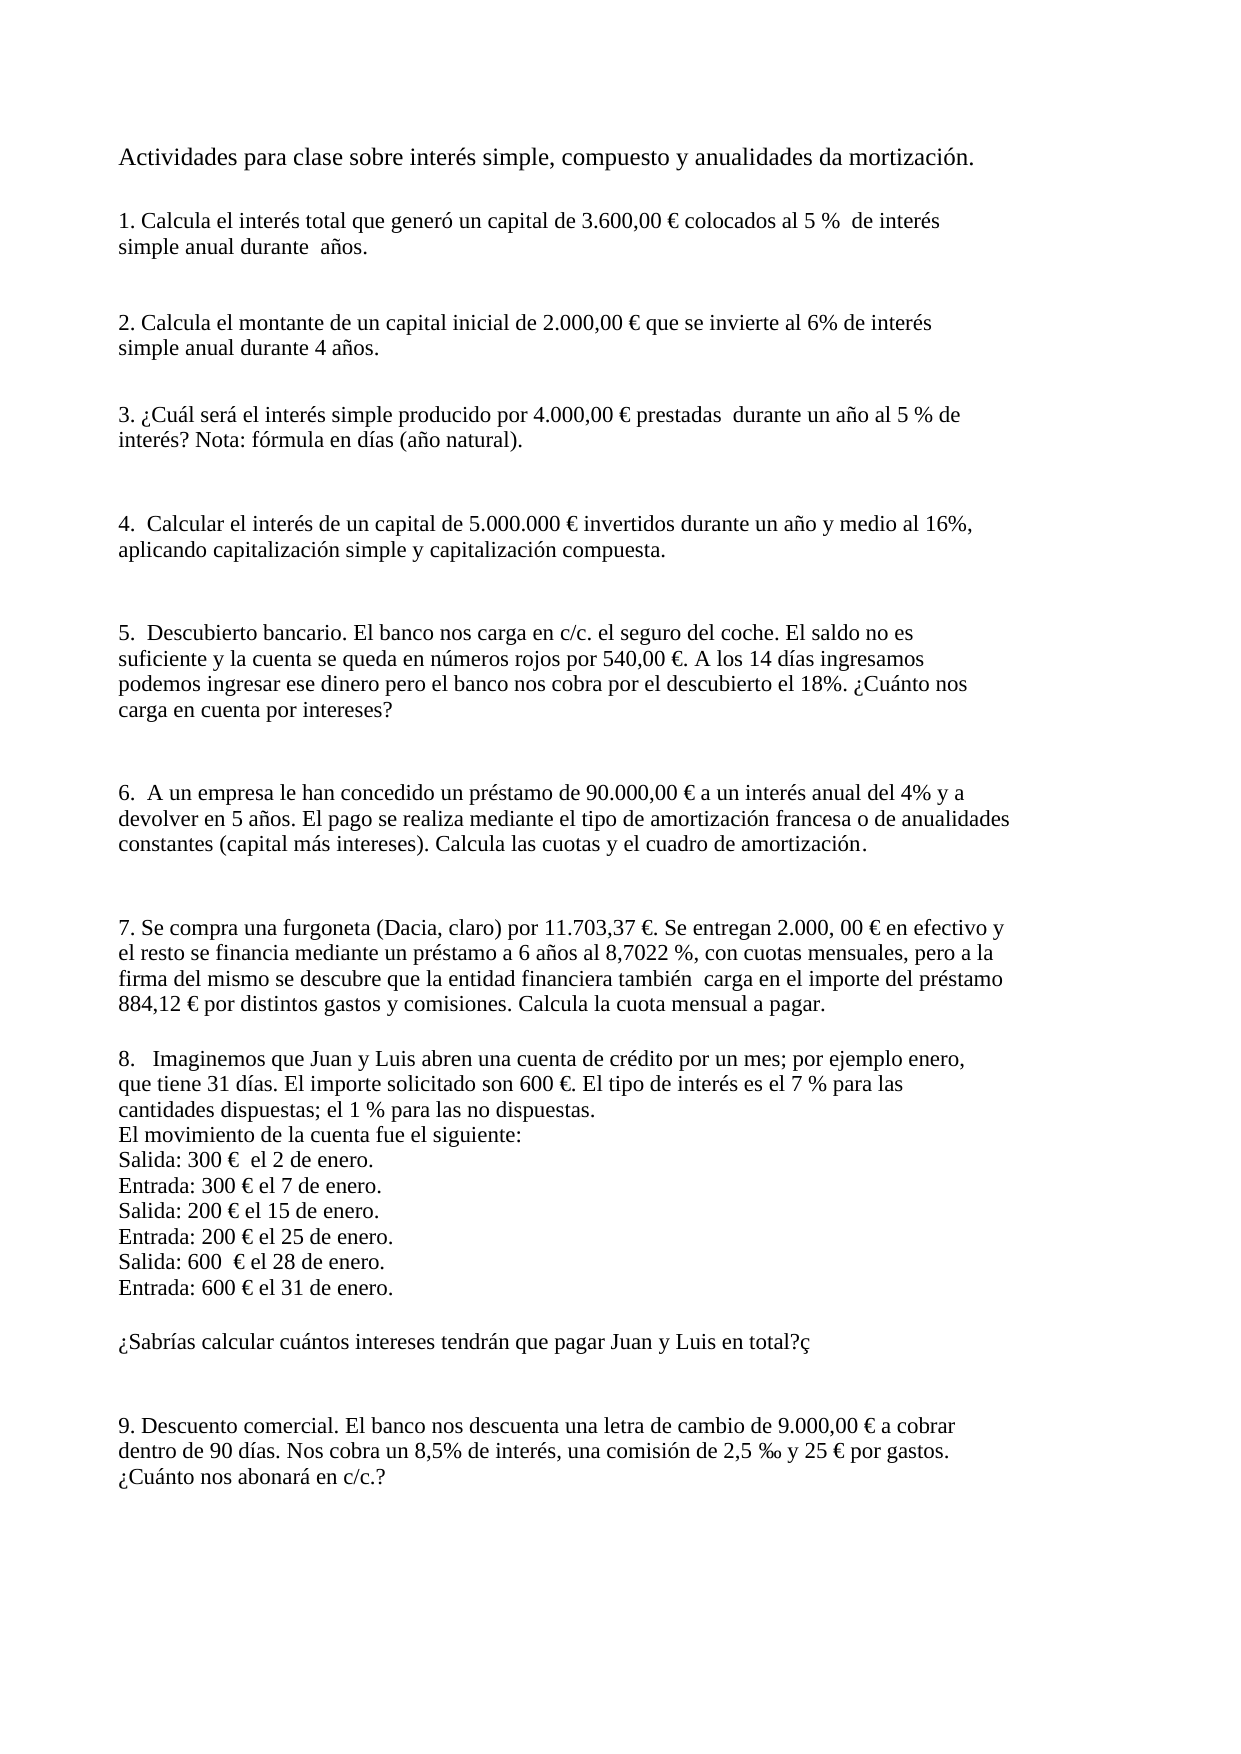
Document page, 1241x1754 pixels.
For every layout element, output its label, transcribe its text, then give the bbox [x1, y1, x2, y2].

text El movimiento de la cuenta fue el siguiente: [118, 1122, 998, 1147]
text 4. Calcular el interés de un capital de 5.000.000 € invertidos durante un año y medio al 16%, aplicando capitalización simple y capitalización compuesta. [118, 511, 998, 562]
text Salida: 200 € el 15 de enero. [118, 1198, 998, 1224]
text 6. A un empresa le han concedido un préstamo de 90.000,00 € a un interés anual del 4% y a devolver en 5 años. El pago se realiza mediante el tipo de amortización francesa o de anualidades constantes (capital más intereses). Calcula las cuotas y el cuadro de amortización. [118, 780, 1222, 857]
text 8. Imaginemos que Juan y Luis abren una cuenta de crédito por un mes; por ejemplo enero, que tiene 31 días. El importe solicitado son 600 €. El tipo de interés es el 7 % para las cantidades dispuestas; el 1 % para las no dispuestas. [118, 1046, 998, 1122]
text Entrada: 300 € el 7 de enero. [118, 1173, 998, 1198]
text Entrada: 600 € el 31 de enero. [118, 1274, 998, 1300]
text 2. Calcula el montante de un capital inicial de 2.000,00 € que se invierte al 6% de interés simple anual durante 4 años. [118, 309, 998, 360]
subtitle Actividades para clase sobre interés simple, compuesto y anualidades da mortización. [118, 143, 998, 171]
text 7. Se compra una furgoneta (Dacia, claro) por 11.703,37 €. Se entregan 2.000, 00 € en efectivo y el resto se financia mediante un préstamo a 6 años al 8,7022 %, con cuotas mensuales, pero a la firma del mismo se descubre que la entidad financiera también carga en el importe del préstamo 884,12 € por distintos gastos y comisiones. Calcula la cuota mensual a pagar. [118, 915, 1222, 1017]
text 3. ¿Cuál será el interés simple producido por 4.000,00 € prestadas durante un año al 5 % de interés? Nota: fórmula en días (año natural). [118, 402, 998, 453]
text 9. Descuento comercial. El banco nos descuenta una letra de cambio de 9.000,00 € a cobrar dentro de 90 días. Nos cobra un 8,5% de interés, una comisión de 2,5 ‰ y 25 € por gastos. ¿Cuánto nos abonará en c/c.? [118, 1413, 1222, 1489]
text Salida: 300 € el 2 de enero. [118, 1147, 998, 1173]
subtitle 1. Calcula el interés total que generó un capital de 3.600,00 € colocados al 5 % de interés simple anual durante años. [118, 208, 998, 259]
text 5. Descubierto bancario. El banco nos carga en c/c. el seguro del coche. El saldo no es suficiente y la cuenta se queda en números rojos por 540,00 €. A los 14 días ingresamos podemos ingresar ese dinero pero el banco nos cobra por el descubierto el 18%. ¿Cuánto nos carga en cuenta por intereses? [118, 620, 998, 722]
text ¿Sabrías calcular cuántos intereses tendrán que pagar Juan y Luis en total?ç [118, 1329, 1222, 1354]
text Salida: 600 € el 28 de enero. [118, 1249, 998, 1274]
text Entrada: 200 € el 25 de enero. [118, 1224, 998, 1249]
